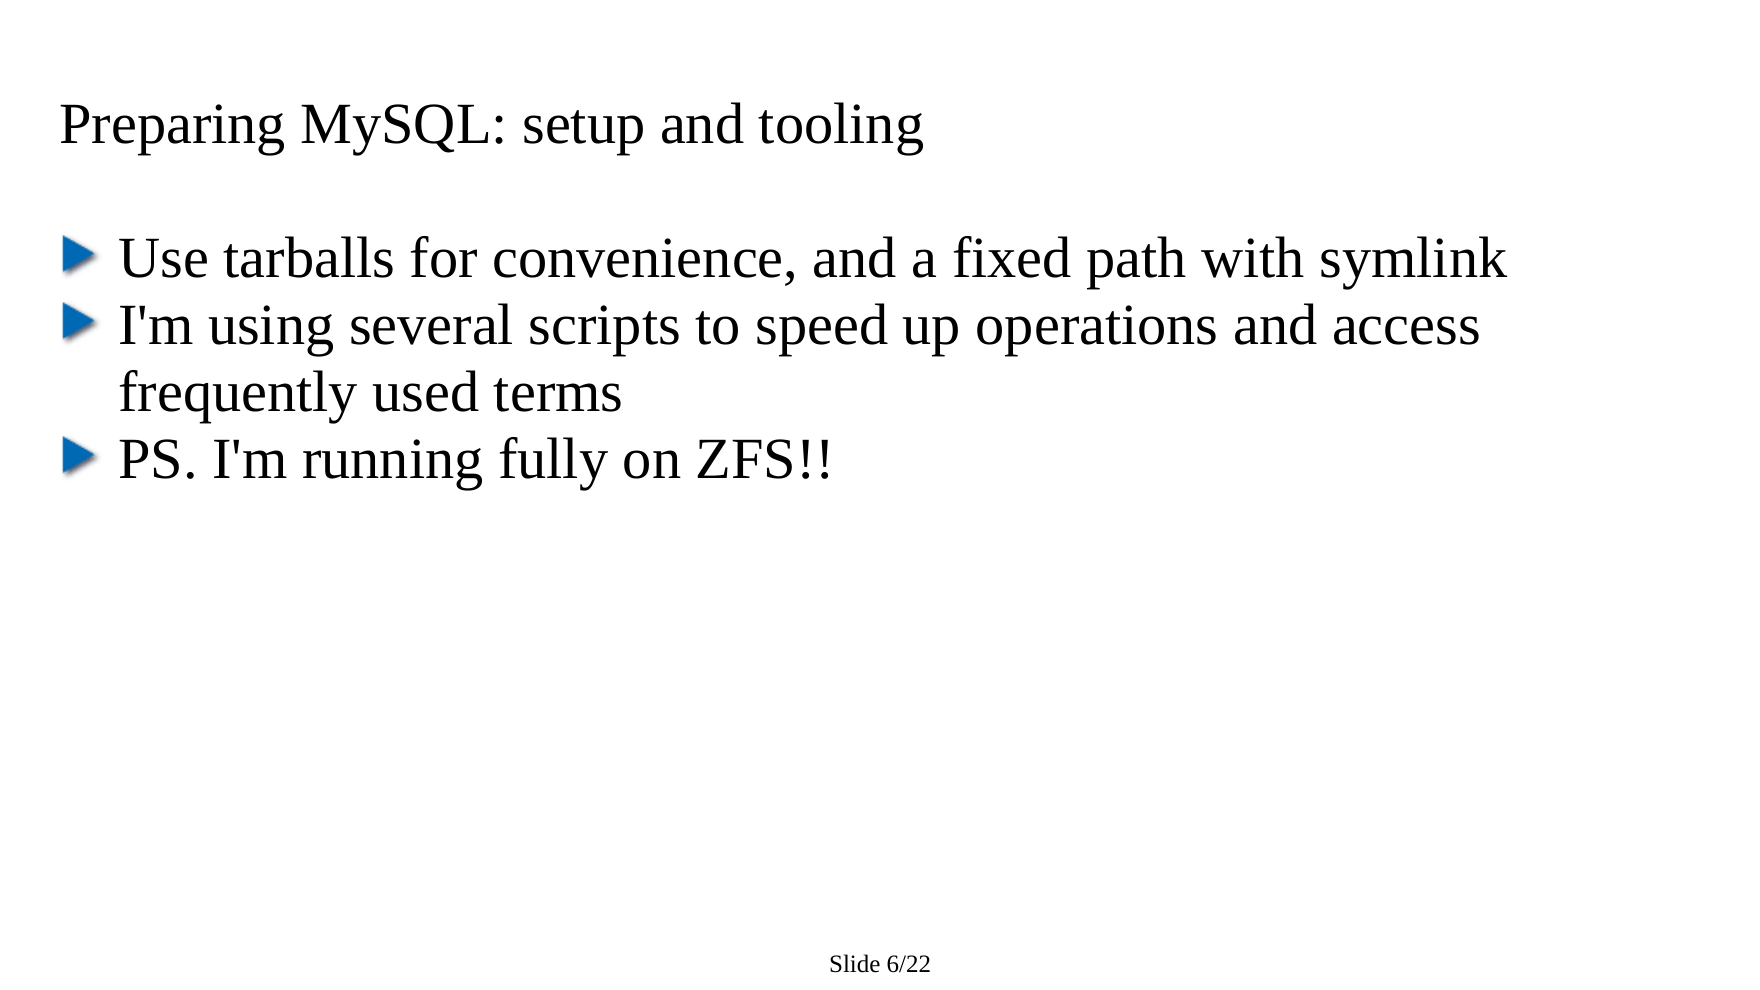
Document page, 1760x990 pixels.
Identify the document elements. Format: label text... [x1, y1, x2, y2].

list I'm using several scripts to speed up operations and access frequently used terms [59, 290, 1701, 424]
picture [60, 432, 104, 483]
text Preparing MySQL: setup and tooling [59, 88, 1701, 156]
picture [60, 231, 104, 282]
list Use tarballs for convenience, and a fixed path with symlink [59, 223, 1701, 290]
picture [60, 298, 104, 349]
list PS. I'm running fully on ZFS!! [59, 424, 1701, 491]
